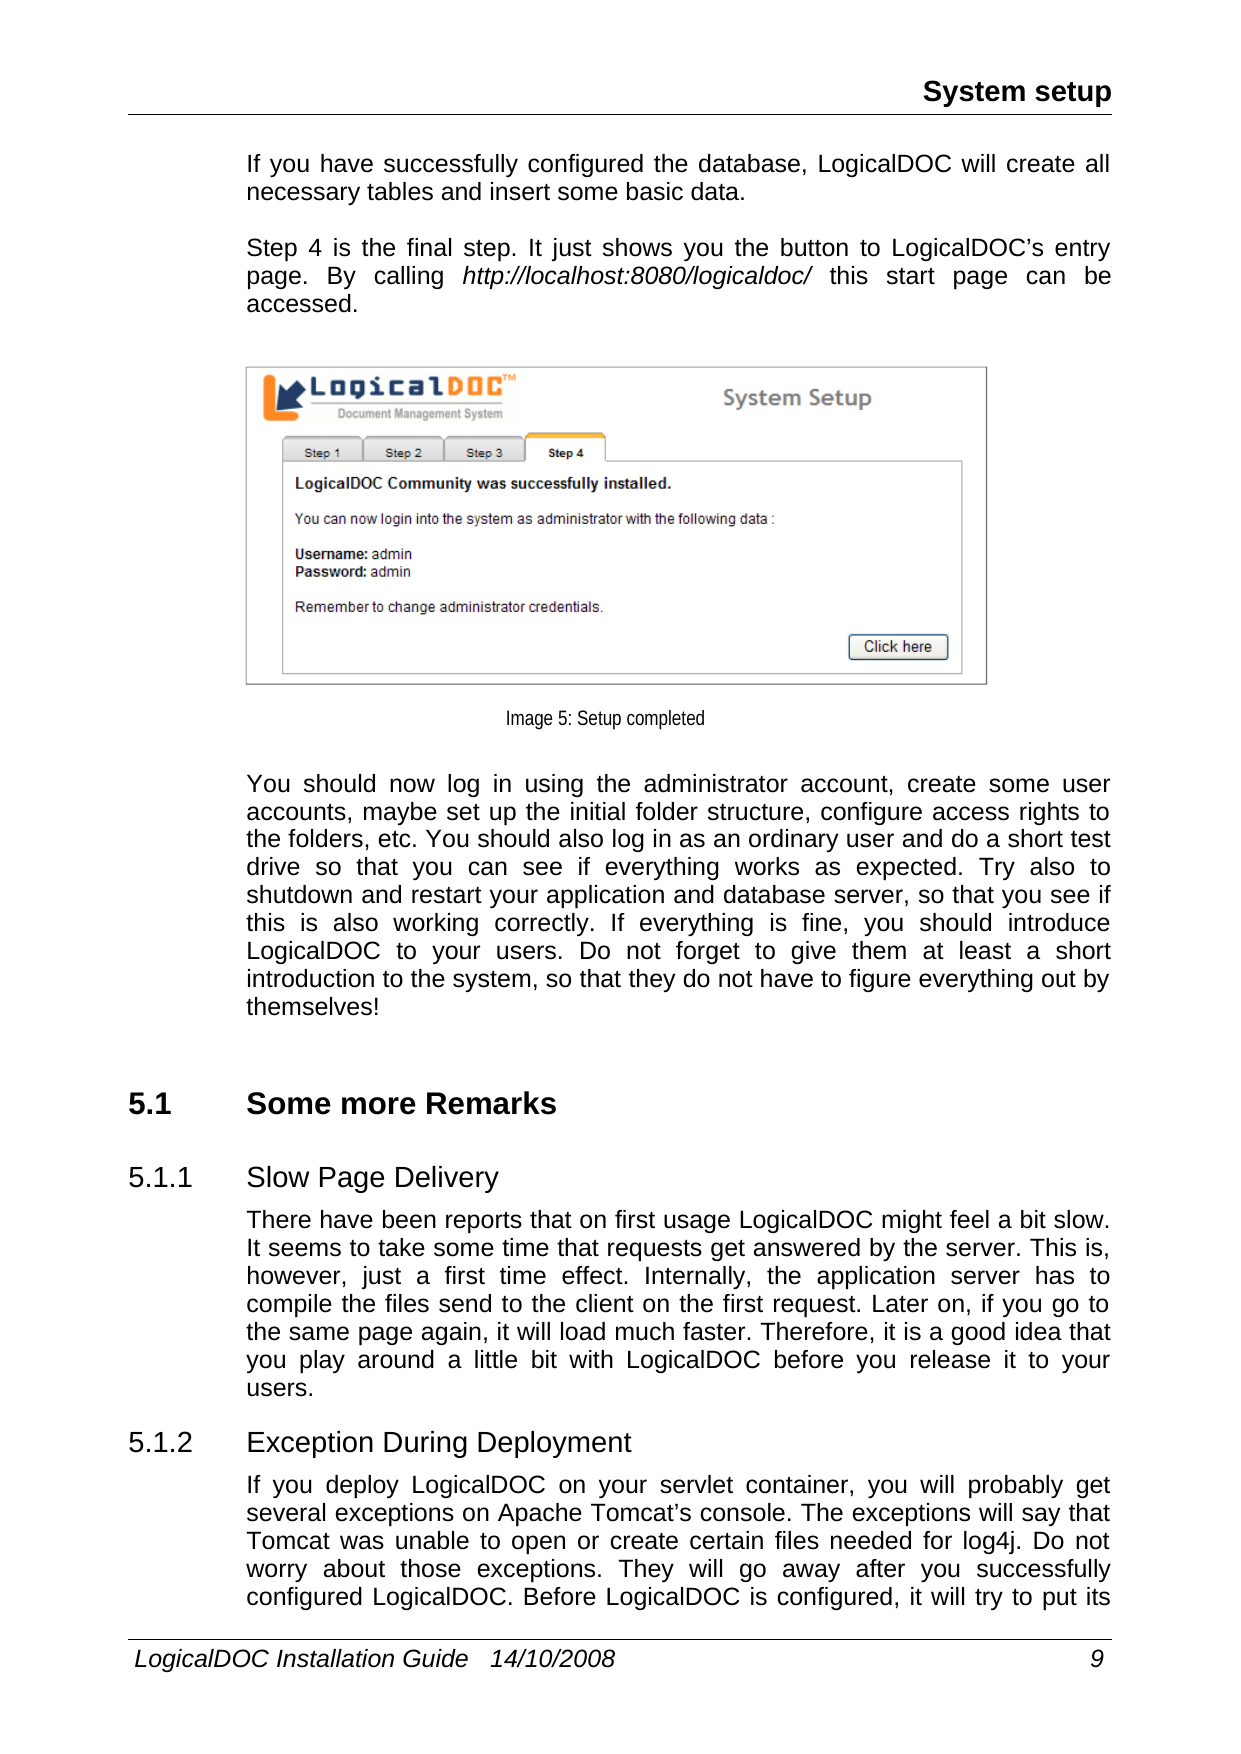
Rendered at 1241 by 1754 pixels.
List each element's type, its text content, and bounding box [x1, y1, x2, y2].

text Step 4 is the final step. It just shows you the button to LogicalDOC’s entry page. By calling http://localhost:8080/logicaldoc/ this start page can be accessed. [246, 234, 1112, 317]
text You should now log in using the administrator account, create some user accounts, maybe set up the initial folder structure, configure access rights to the folders, etc. You should also log in as an ordinary user and do a short test drive so that you can see if everything works as expected. Try also to shutdown and restart your application and database server, so that you see if this is also working correctly. If everything is fine, you should introduce LogicalDOC to your users. Do not forget to give them at least a short introduction to the system, so that they do not have to figure everything out by themselves! [246, 769, 1112, 1021]
text If you deploy LogicalDOC on your servlet container, you will probably get several exceptions on Apache Tomcat’s console. The exceptions will say that Tomcat was unable to open or create certain files needed for log4j. Do not worry about those exceptions. They will go away after you successfully configured LogicalDOC. Before LogicalDOC is configured, it will try to put its [246, 1471, 1112, 1611]
subtitle Some more Remarks [128, 1086, 1112, 1121]
subtitle Exception During Deployment [128, 1426, 1112, 1459]
subtitle Slow Page Delivery [128, 1161, 1112, 1193]
picture [227, 342, 1013, 706]
text There have been reports that on first usage LogicalDOC might feel a bit slow. It seems to take some time that requests get answered by the server. This is, however, just a first time effect. Internally, the application server has to compile the files send to the client on the first request. Later on, if you go to the same page again, it will load much faster. Therefore, it is a good idea that you play around a little bit with LogicalDOC before you release it to your users. [246, 1206, 1112, 1401]
text If you have successfully configured the database, LogicalDOC will create all necessary tables and insert some basic data. [246, 150, 1112, 206]
text Image 5: Setup completed [414, 706, 797, 730]
